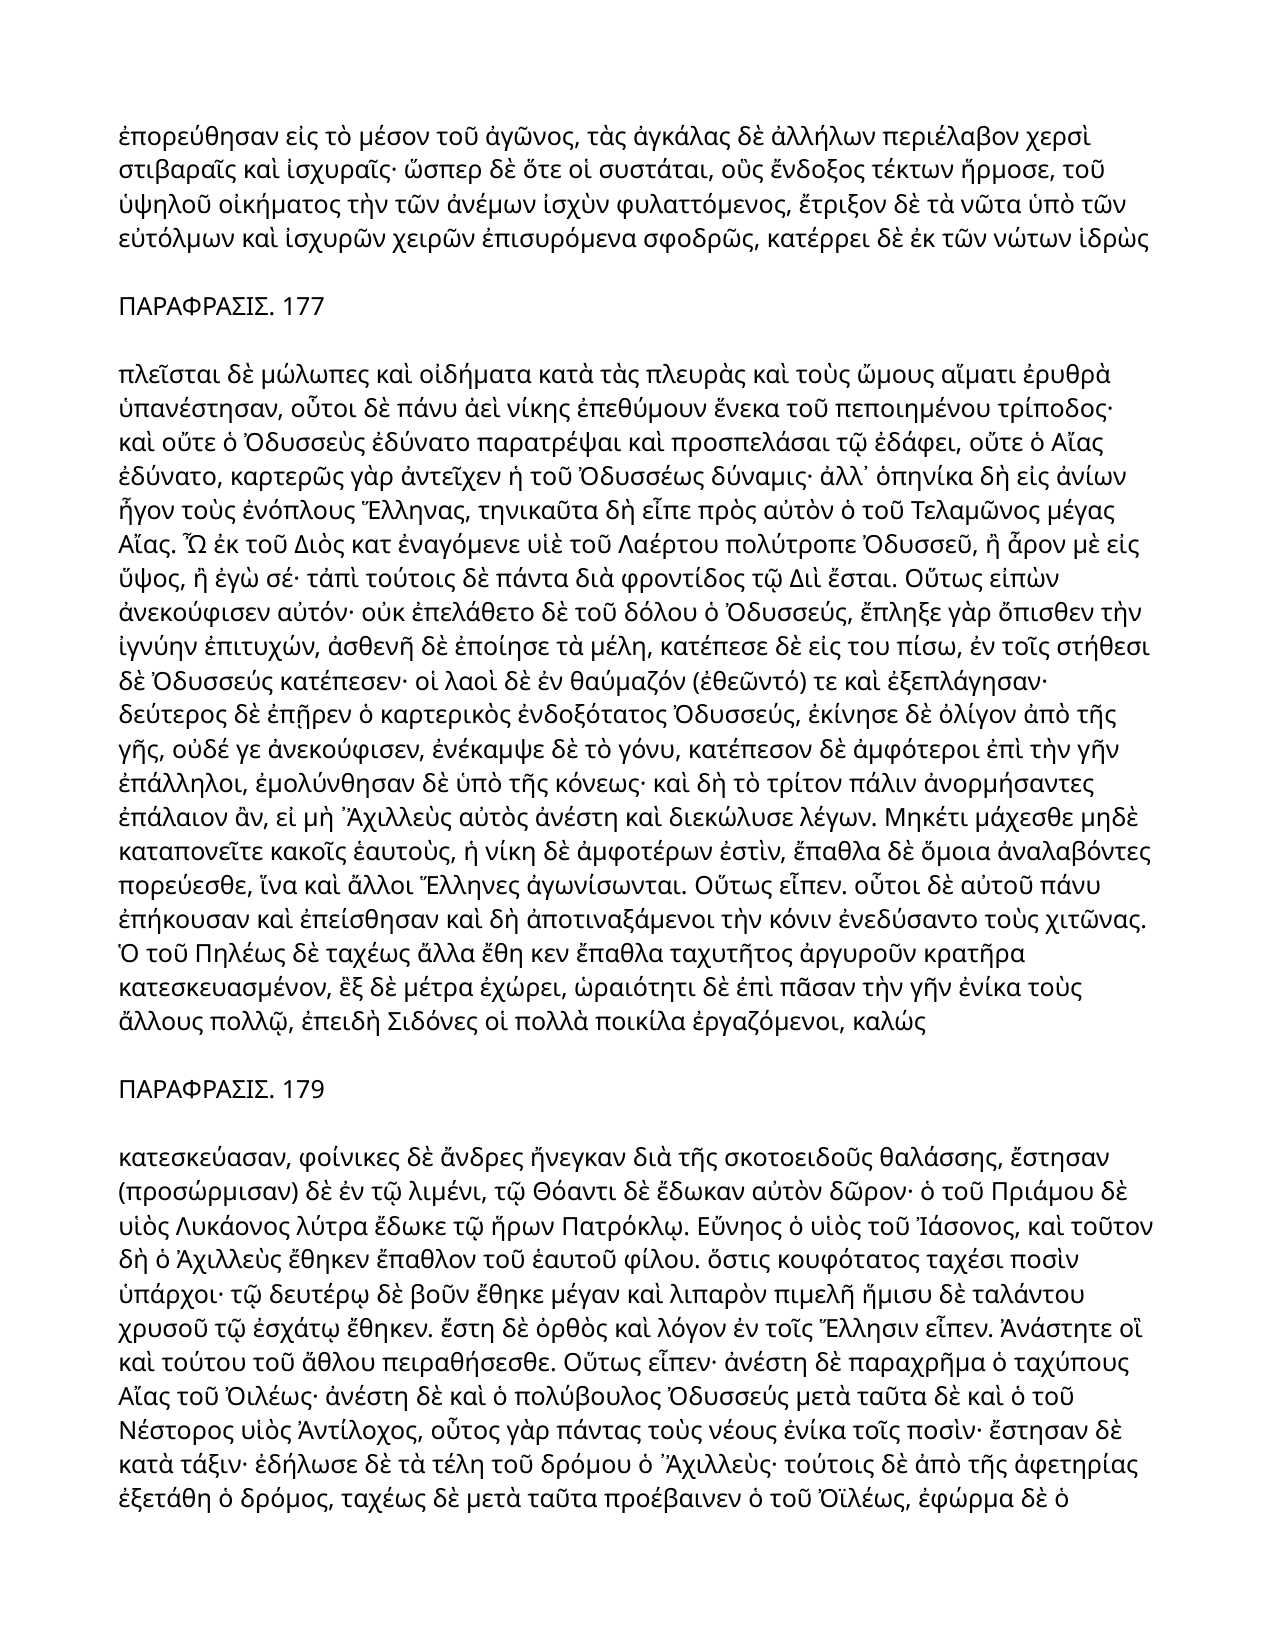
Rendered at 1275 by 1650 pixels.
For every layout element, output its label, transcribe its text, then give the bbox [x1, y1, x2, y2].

text πλεῖσται δὲ μώλωπες καὶ οἰδήματα κατὰ τὰς πλευρὰς καὶ τοὺς ὤμους αἵματι ἐρυθρὰ ὑπανέστησαν, οὗτοι δὲ πάνυ ἀεὶ νίκης ἐπεθύμουν ἕνεκα τοῦ πεποιημένου τρίποδος· καὶ οὔτε ὁ Ὀδυσσεὺς ἐδύνατο παρατρέψαι καὶ προσπελάσαι τῷ ἐδάφει, οὔτε ὁ Αἴας ἐδύνατο, καρτερῶς γὰρ ἀντεῖχεν ἡ τοῦ Ὀδυσσέως δύναμις· ἀλλ᾽ ὁπηνίκα δὴ εἰς ἀνίων ἦγον τοὺς ἐνόπλους Ἕλληνας, τηνικαῦτα δὴ εἶπε πρὸς αὐτὸν ὁ τοῦ Τελαμῶνος μέγας Αἴας. Ὦ ἐκ τοῦ Διὸς κατ ἐναγόμενε υἱὲ τοῦ Λαέρτου πολύτροπε Ὀδυσσεῦ, ἢ ἆρον μὲ εἰς ὕψος, ἢ ἐγὼ σέ· τἀπὶ τούτοις δὲ πάντα διὰ φροντίδος τῷ Διὶ ἔσται. Οὕτως εἰπὼν ἀνεκούφισεν αὐτόν· οὐκ ἐπελάθετο δὲ τοῦ δόλου ὁ Ὀδυσσεύς, ἔπληξε γὰρ ὄπισθεν τὴν ἰγνύην ἐπιτυχών, ἀσθενῆ δὲ ἐποίησε τὰ μέλη, κατέπεσε δὲ εἰς του πίσω, ἐν τοῖς στήθεσι δὲ Ὀδυσσεύς κατέπεσεν· οἱ λαοὶ δὲ ἐν θαύμαζόν (ἐθεῶντό) τε καὶ ἐξεπλάγησαν· δεύτερος δὲ ἐπῇρεν ὁ καρτερικὸς ἐνδοξότατος Ὀδυσσεύς, ἐκίνησε δὲ ὀλίγον ἀπὸ τῆς γῆς, οὐδέ γε ἀνεκούφισεν, ἐνέκαμψε δὲ τὸ γόνυ, κατέπεσον δὲ ἀμφότεροι ἐπὶ τὴν γῆν ἐπάλληλοι, ἐμολύνθησαν δὲ ὑπὸ τῆς κόνεως· καὶ δὴ τὸ τρίτον πάλιν ἀνορμήσαντες ἐπάλαιον ἂν, εἰ μὴ ᾿Ἀχιλλεὺς αὐτὸς ἀνέστη καὶ διεκώλυσε λέγων. Μηκέτι μάχεσθε μηδὲ καταπονεῖτε κακοῖς ἑαυτοὺς, ἡ νίκη δὲ ἀμφοτέρων ἐστὶν, ἔπαθλα δὲ ὅμοια ἀναλαβόντες πορεύεσθε, ἵνα καὶ ἄλλοι Ἕλληνες ἀγωνίσωνται. Οὕτως εἶπεν. οὗτοι δὲ αὐτοῦ πάνυ ἐπήκουσαν καὶ ἐπείσθησαν καὶ δὴ ἀποτιναξάμενοι τὴν κόνιν ἐνεδύσαντο τοὺς χιτῶνας. Ὁ τοῦ Πηλέως δὲ ταχέως ἄλλα ἔθη κεν ἔπαθλα ταχυτῆτος ἀργυροῦν κρατῆρα κατεσκευασμένον, ἓξ δὲ μέτρα ἐχώρει, ὡραιότητι δὲ ἐπὶ πᾶσαν τὴν γῆν ἐνίκα τοὺς ἄλλους πολλῷ, ἐπειδὴ Σιδόνες οἱ πολλὰ ποικίλα ἐργαζόμενοι, καλώς [118, 357, 1157, 1038]
text κατεσκεύασαν, φοίνικες δὲ ἄνδρες ἤνεγκαν διὰ τῆς σκοτοειδοῦς θαλάσσης, ἔστησαν (προσώρμισαν) δὲ ἐν τῷ λιμένι, τῷ Θόαντι δὲ ἔδωκαν αὐτὸν δῶρον· ὁ τοῦ Πριάμου δὲ υἱὸς Λυκάονος λύτρα ἔδωκε τῷ ἥρων Πατρόκλῳ. Εὔνηος ὁ υἱὸς τοῦ Ἰάσονος, καὶ τοῦτον δὴ ὁ Ἀχιλλεὺς ἔθηκεν ἔπαθλον τοῦ ἑαυτοῦ φίλου. ὅστις κουφότατος ταχέσι ποσὶν ὑπάρχοι· τῷ δευτέρῳ δὲ βοῦν ἔθηκε μέγαν καὶ λιπαρὸν πιμελῆ ἥμισυ δὲ ταλάντου χρυσοῦ τῷ ἐσχάτῳ ἔθηκεν. ἔστη δὲ ὀρθὸς καὶ λόγον ἐν τοῖς Ἕλλησιν εἶπεν. Ἀνάστητε οἳ καὶ τούτου τοῦ ἄθλου πειραθήσεσθε. Οὕτως εἶπεν· ἀνέστη δὲ παραχρῆμα ὁ ταχύπους Αἴας τοῦ Ὀιλέως· ἀνέστη δὲ καὶ ὁ πολύβουλος Ὀδυσσεύς μετὰ ταῦτα δὲ καὶ ὁ τοῦ Νέστορος υἱὸς Ἀντίλοχος, οὗτος γὰρ πάντας τοὺς νέους ἐνίκα τοῖς ποσὶν· ἔστησαν δὲ κατὰ τάξιν· ἐδήλωσε δὲ τὰ τέλη τοῦ δρόμου ὁ ᾿Ἀχιλλεὺς· τούτοις δὲ ἀπὸ τῆς ἀφετηρίας ἐξετάθη ὁ δρόμος, ταχέως δὲ μετὰ ταῦτα προέβαινεν ὁ τοῦ Ὀϊλέως, ἐφώρμα δὲ ὁ [118, 1140, 1157, 1515]
text ΠΑΡΑΦΡΑΣΙΣ. 177 [118, 288, 1157, 322]
text ΠΑΡΑΦΡΑΣΙΣ. 179 [118, 1072, 1157, 1106]
text ἐπορεύθησαν εἰς τὸ μέσον τοῦ ἀγῶνος, τὰς ἀγκάλας δὲ ἀλλήλων περιέλαβον χερσὶ στιβαραῖς καὶ ἰσχυραῖς· ὥσπερ δὲ ὅτε οἱ συστάται, οὓς ἔνδοξος τέκτων ἥρμοσε, τοῦ ὑψηλοῦ οἰκήματος τὴν τῶν ἀνέμων ἰσχὺν φυλαττόμενος, ἔτριξον δὲ τὰ νῶτα ὑπὸ τῶν εὐτόλμων καὶ ἰσχυρῶν χειρῶν ἐπισυρόμενα σφοδρῶς, κατέρρει δὲ ἐκ τῶν νώτων ἱδρὼς [118, 118, 1157, 254]
